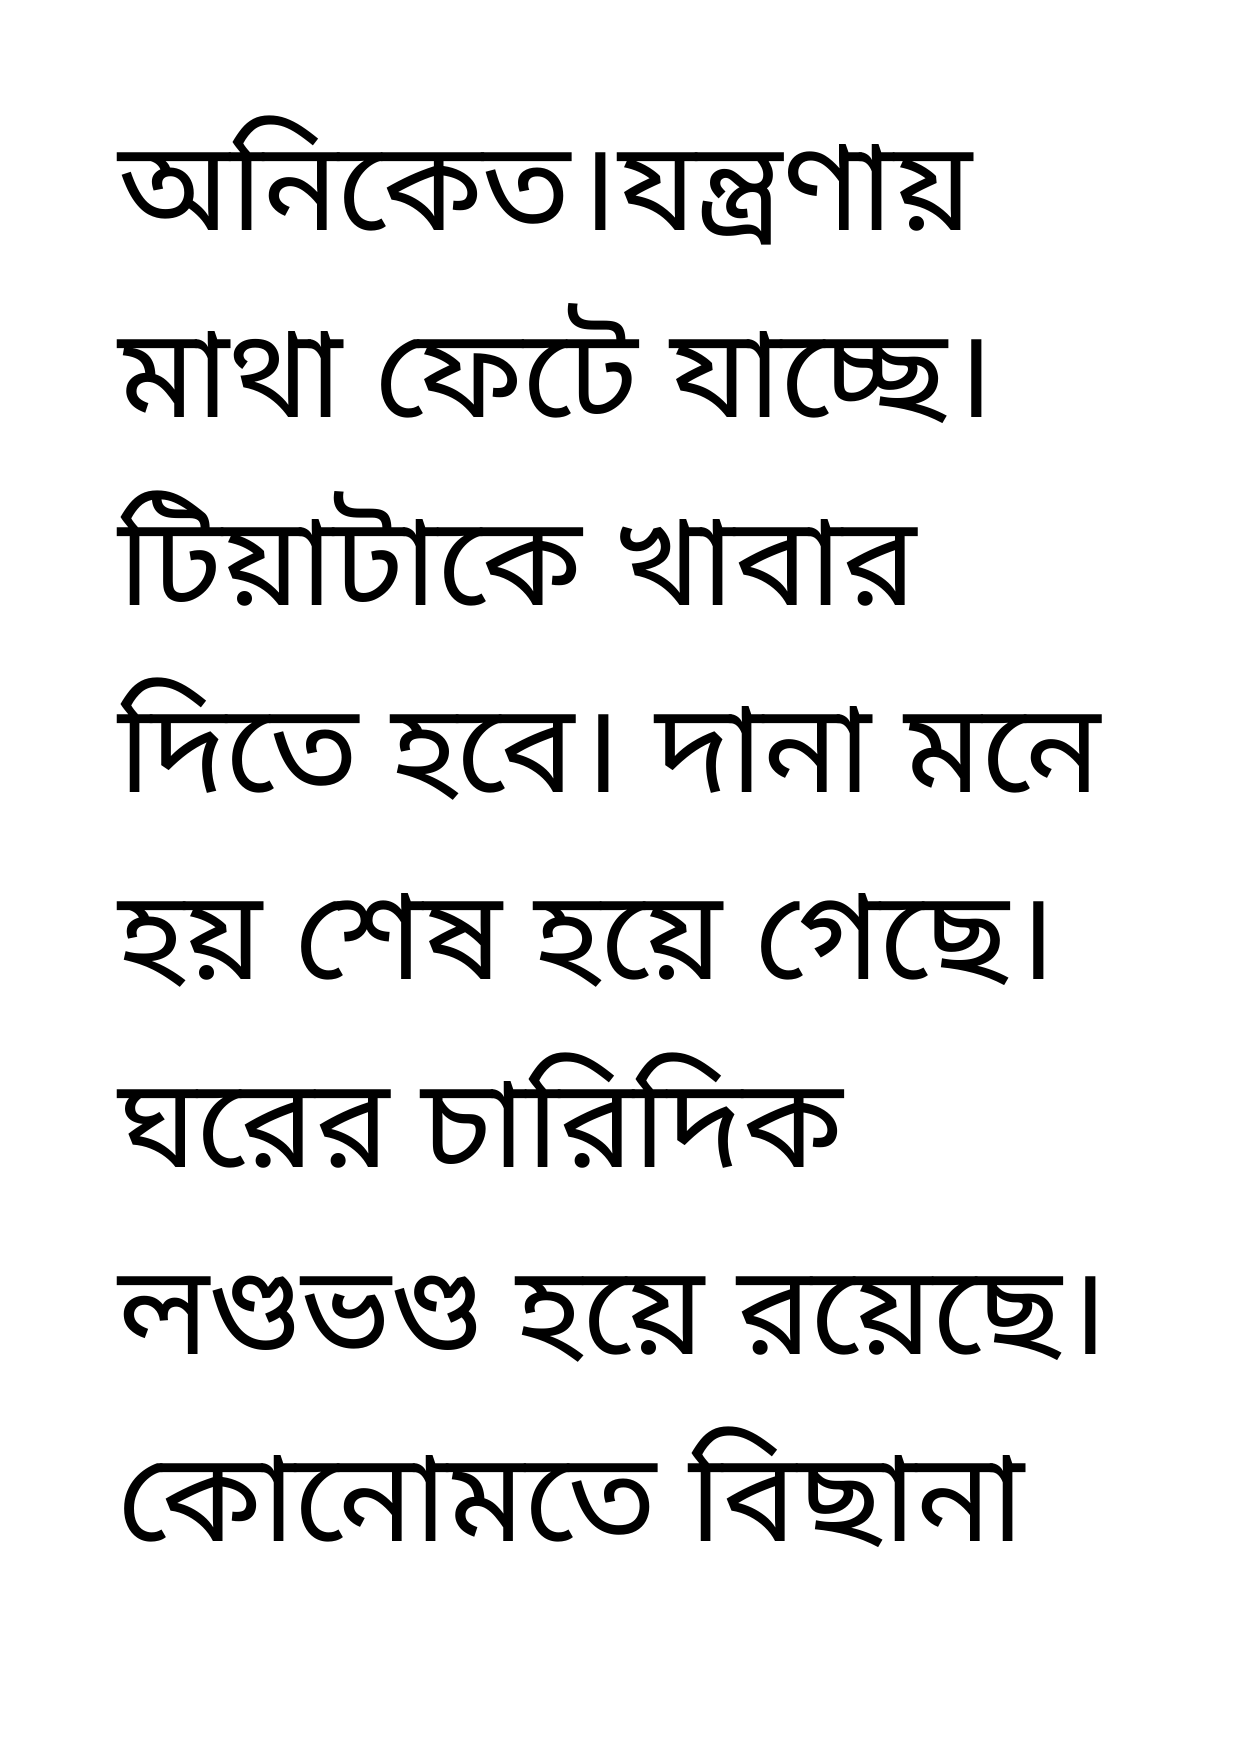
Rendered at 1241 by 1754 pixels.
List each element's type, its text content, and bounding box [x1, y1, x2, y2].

text অনিকেত।যন্ত্রণায় মাথা ফেটে যাচ্ছে। টিয়াটাকে খাবার দিতে হবে। দানা মনে হয় শেষ হয়ে গেছে। ঘরের চারিদিক লণ্ডভণ্ড হয়ে রয়েছে। কোনোমতে বিছানা [118, 118, 1122, 1593]
